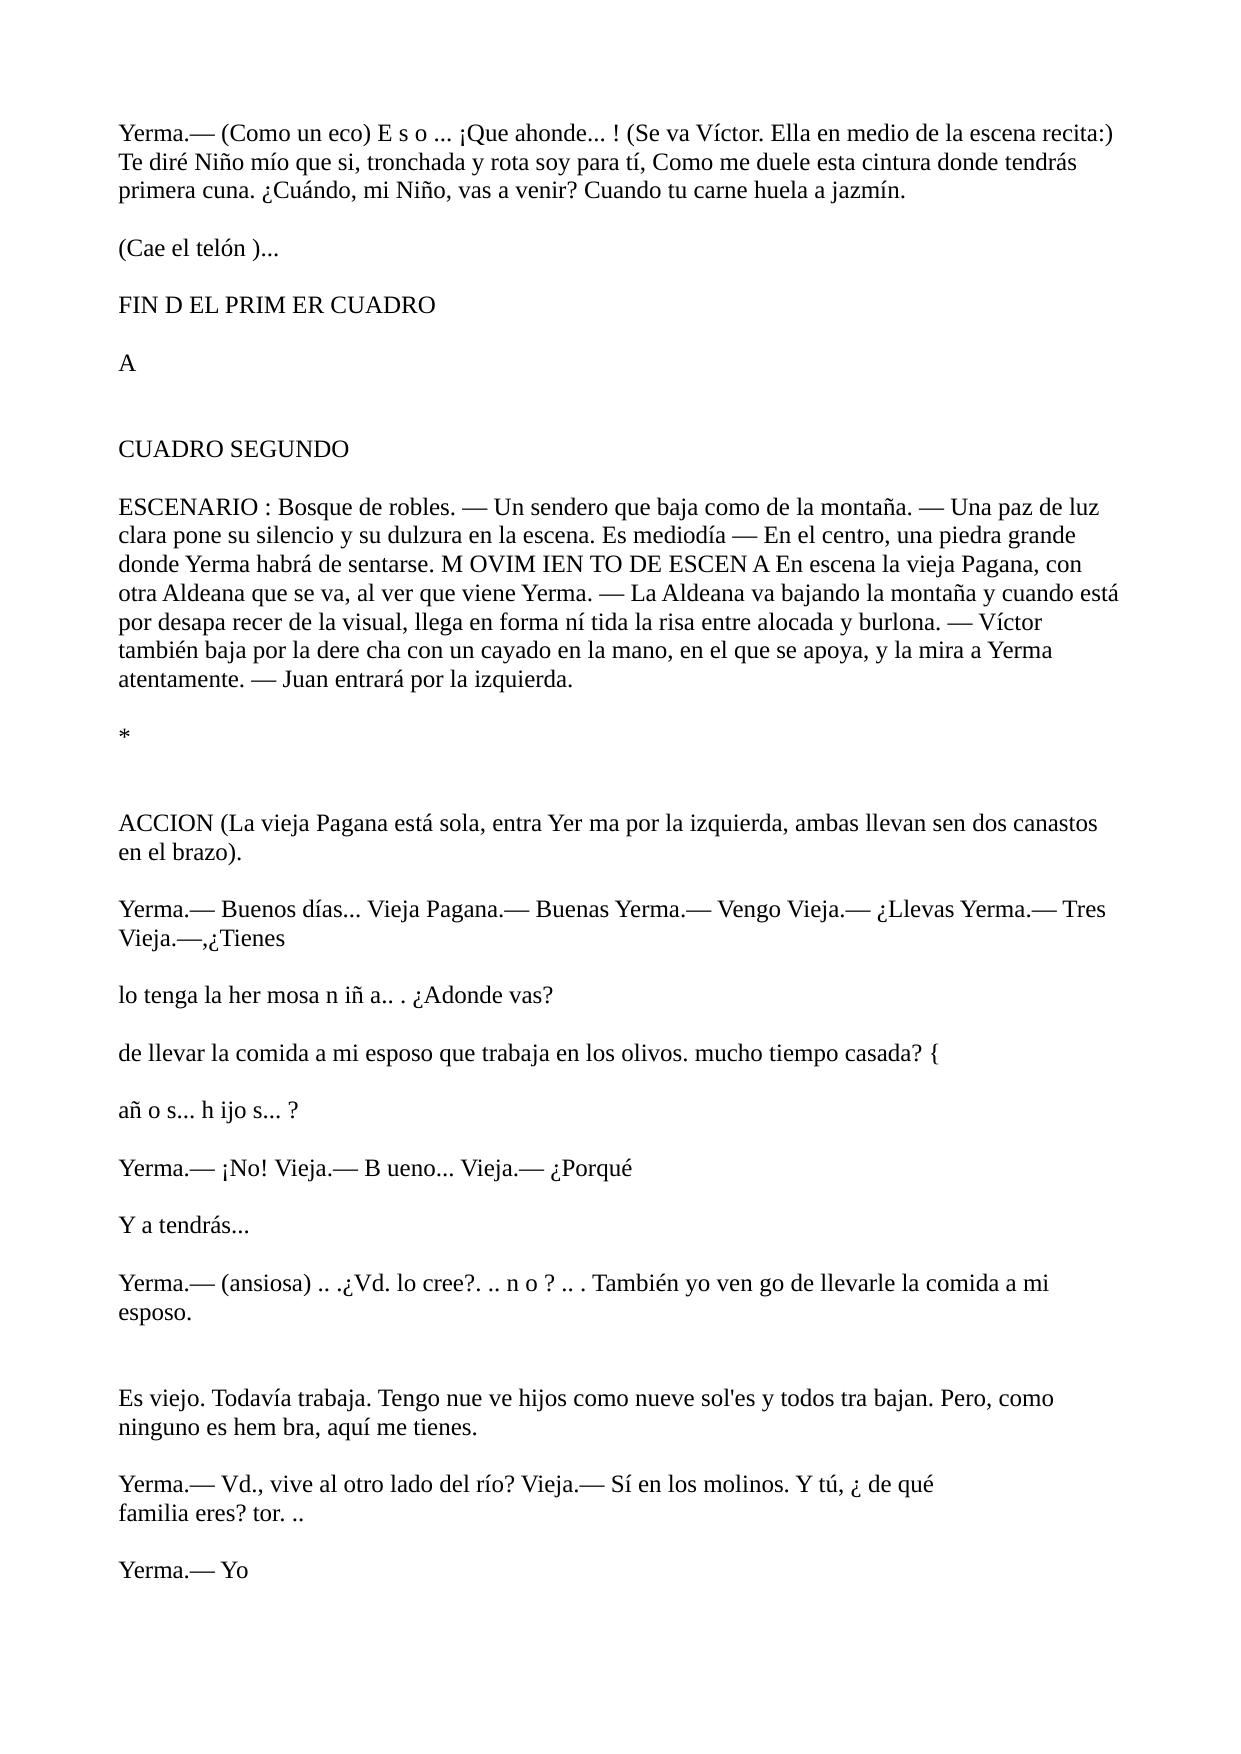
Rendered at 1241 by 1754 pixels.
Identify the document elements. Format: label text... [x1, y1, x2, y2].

text lo tenga la her­ mosa n iñ a.. . ¿Adonde vas? [118, 981, 1122, 1009]
text Yerma.— (ansiosa) .. .¿Vd. lo cree?. .. n o ? .. . También yo ven­ go de llevarle la comida a mi esposo. [118, 1268, 1122, 1326]
text Yerma.— Yo [118, 1556, 1122, 1584]
text A [118, 348, 1122, 377]
text Yerma.— (Como un eco) E s o ... ¡Que ahonde... ! (Se va Víctor. Ella en medio de la escena recita:) Te diré Niño mío que si, tronchada y rota soy para tí, Como me duele esta cintura donde tendrás primera cuna. ¿Cuándo, mi Niño, vas a venir? Cuando tu carne huela a jazmín. [118, 118, 1122, 204]
text Y a tendrás... [118, 1211, 1122, 1239]
text Es viejo. Todavía trabaja. Tengo nue­ ve hijos como nueve sol'es y todos tra­ bajan. Pero, como ninguno es hem­ bra, aquí me tienes. [118, 1383, 1122, 1441]
text Yerma.— Vd., vive al otro lado del río? Vieja.— Sí en los molinos. Y tú, ¿ de qué [118, 1469, 1122, 1498]
text FIN D EL PRIM ER CUADRO [118, 291, 1122, 319]
text ACCION (La vieja Pagana está sola, entra Yer­ ma por la izquierda, ambas llevan sen­ dos canastos en el brazo). [118, 808, 1122, 866]
text Yerma.— ¡No! Vieja.— B ueno... Vieja.— ¿Porqué [118, 1153, 1122, 1182]
text Yerma.— Buenos días... Vieja Pagana.— Buenas Yerma.— Vengo Vieja.— ¿Llevas Yerma.— Tres Vieja.—,¿Tienes [118, 894, 1122, 952]
text ESCENARIO : Bosque de robles. — Un sendero que baja como de la montaña. — Una paz de luz clara pone su silencio y su dulzura en la escena. Es mediodía — En el centro, una piedra grande donde Yerma habrá de sentarse. M OVIM IEN TO DE ESCEN A En escena la vieja Pagana, con otra Aldeana que se va, al ver que viene Yerma. — La Aldeana va bajando la montaña y cuando está por desapa­ recer de la visual, llega en forma ní­ tida la risa entre alocada y burlona. — Víctor también baja por la dere­ cha con un cayado en la mano, en el que se apoya, y la mira a Yerma atentamente. — Juan entrará por la izquierda. [118, 492, 1122, 693]
text de llevar la comida a mi esposo que trabaja en los olivos. mucho tiempo casada? { [118, 1038, 1122, 1067]
text * [118, 722, 1122, 751]
text (Cae el telón )... [118, 233, 1122, 262]
text familia eres? tor. .. [118, 1498, 1122, 1527]
text CUADRO SEGUNDO [118, 434, 1122, 463]
text añ o s... h ijo s... ? [118, 1096, 1122, 1124]
